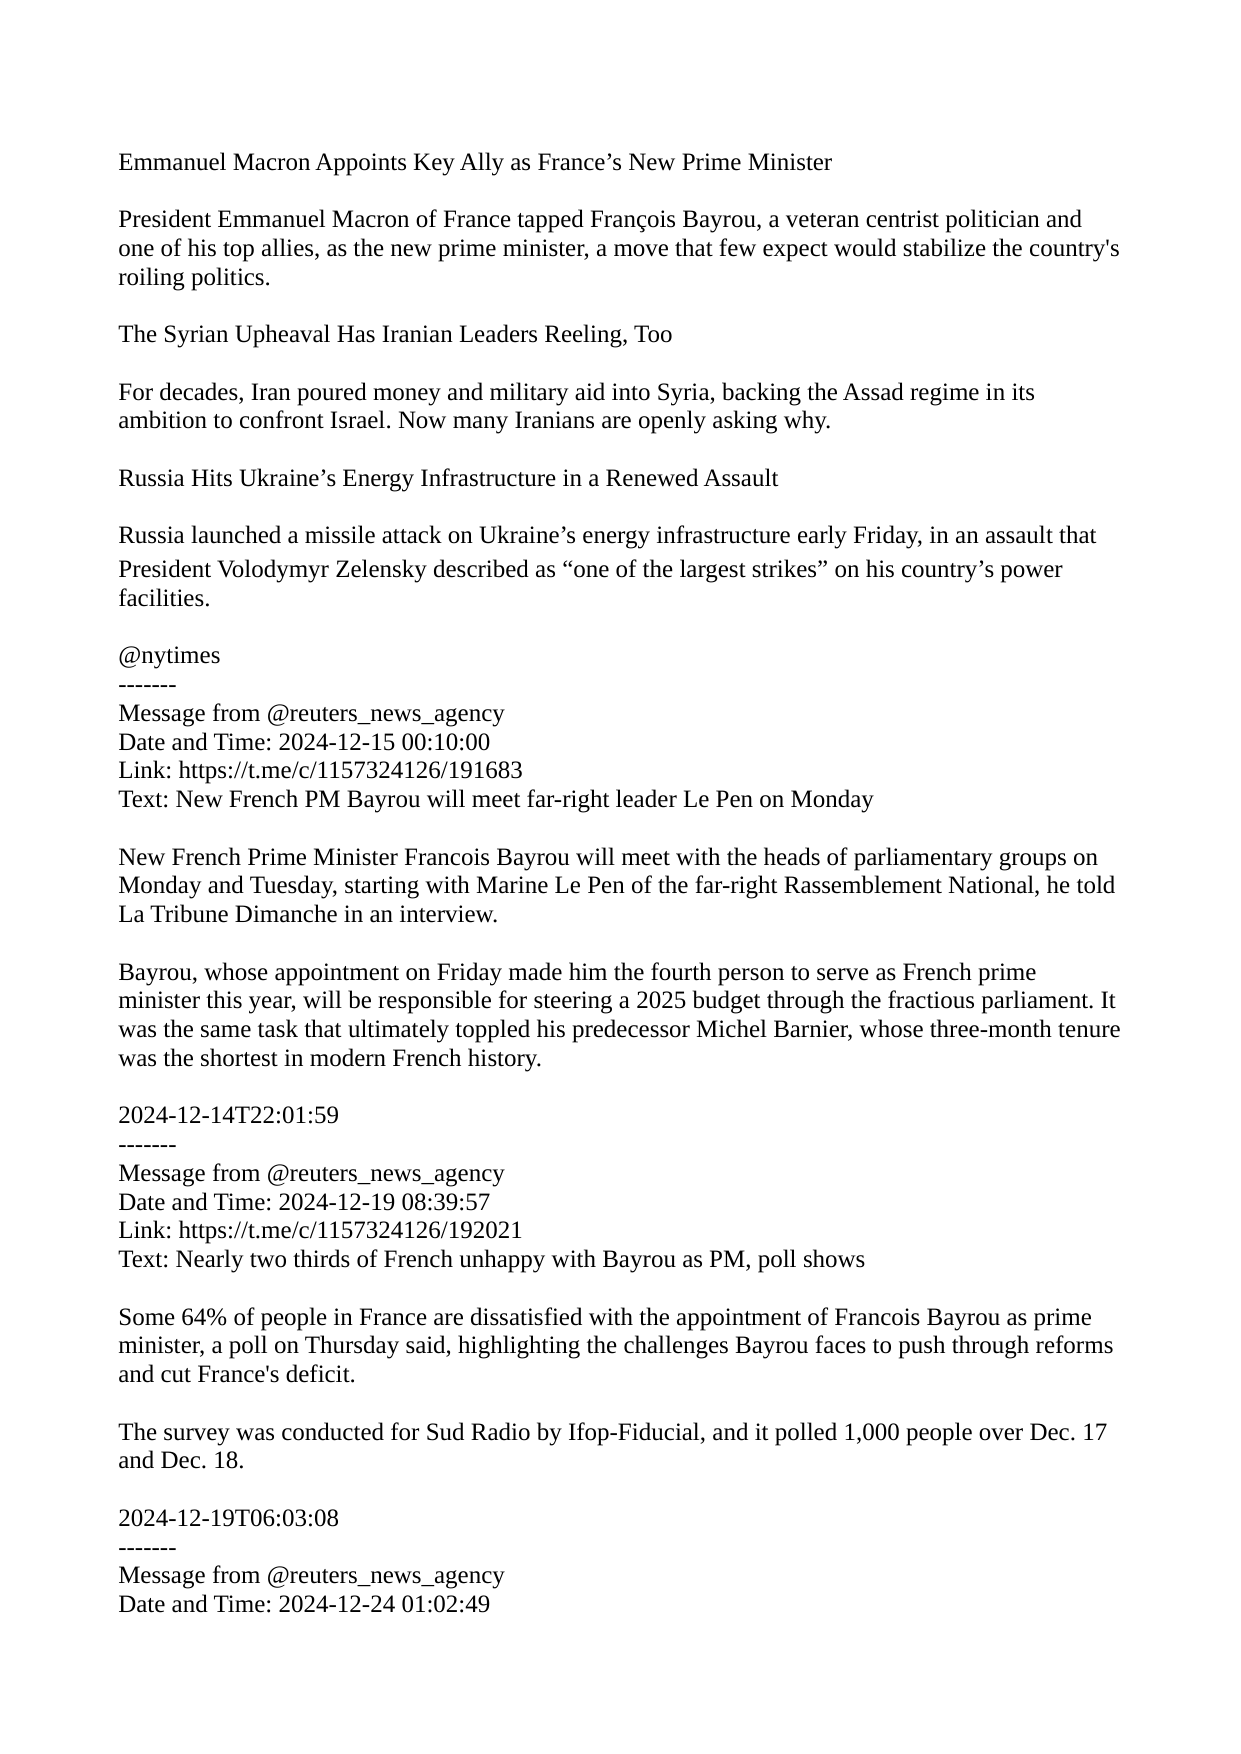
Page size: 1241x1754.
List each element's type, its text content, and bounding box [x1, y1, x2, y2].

text @nytimes [118, 640, 1122, 669]
text ------- [118, 1129, 1122, 1158]
text The Syrian Upheaval Has Iranian Leaders Reeling, Too [118, 319, 1122, 348]
text Text: Nearly two thirds of French unhappy with Bayrou as PM, poll shows [118, 1244, 1122, 1273]
text Russia Hits Ukraine’s Energy Infrastructure in a Renewed Assault [118, 463, 1122, 492]
text Date and Time: 2024-12-15 00:10:00 [118, 727, 1122, 755]
text Some 64% of people in France are dissatisfied with the appointment of Francois Bayrou as prime minister, a poll on Thursday said, highlighting the challenges Bayrou faces to push through reforms and cut France's deficit. [118, 1302, 1122, 1388]
text ﻿Russia launched a missile attack on Ukraine’s energy infrastructure early Friday, in an assault that President Volodymyr Zelensky described as “one of the largest strikes” on his country’s power facilities. [118, 521, 1122, 612]
text 2024-12-19T06:03:08 [118, 1503, 1122, 1532]
text The survey was conducted for Sud Radio by Ifop-Fiducial, and it polled 1,000 people over Dec. 17 and Dec. 18. [118, 1417, 1122, 1474]
text Date and Time: 2024-12-24 01:02:49 [118, 1589, 1122, 1618]
text Message from @reuters_news_agency [118, 1158, 1122, 1187]
text Emmanuel Macron Appoints Key Ally as France’s New Prime Minister [118, 147, 1122, 176]
text President Emmanuel Macron of France tapped François Bayrou, a veteran centrist politician and one of his top allies, as the new prime minister, a move that few expect would stabilize the country's roiling politics. [118, 204, 1122, 291]
text For decades, Iran poured money and military aid into Syria, backing the Assad regime in its ambition to confront Israel. Now many Iranians are openly asking why. [118, 377, 1122, 434]
text New French Prime Minister Francois Bayrou will meet with the heads of parliamentary groups on Monday and Tuesday, starting with Marine Le Pen of the far-right Rassemblement National, he told La Tribune Dimanche in an interview. [118, 842, 1122, 928]
text 2024-12-14T22:01:59 [118, 1100, 1122, 1129]
text Link: https://t.me/c/1157324126/192021 [118, 1215, 1122, 1244]
text Date and Time: 2024-12-19 08:39:57 [118, 1187, 1122, 1215]
text ------- [118, 669, 1122, 698]
text Text: New French PM Bayrou will meet far-right leader Le Pen on Monday [118, 784, 1122, 813]
text Message from @reuters_news_agency [118, 698, 1122, 727]
text Link: https://t.me/c/1157324126/191683 [118, 755, 1122, 784]
text Bayrou, whose appointment on Friday made him the fourth person to serve as French prime minister this year, will be responsible for steering a 2025 budget through the fractious parliament. It was the same task that ultimately toppled his predecessor Michel Barnier, whose three-month tenure was the shortest in modern French history. [118, 957, 1122, 1072]
text ------- [118, 1532, 1122, 1560]
text Message from @reuters_news_agency [118, 1560, 1122, 1589]
